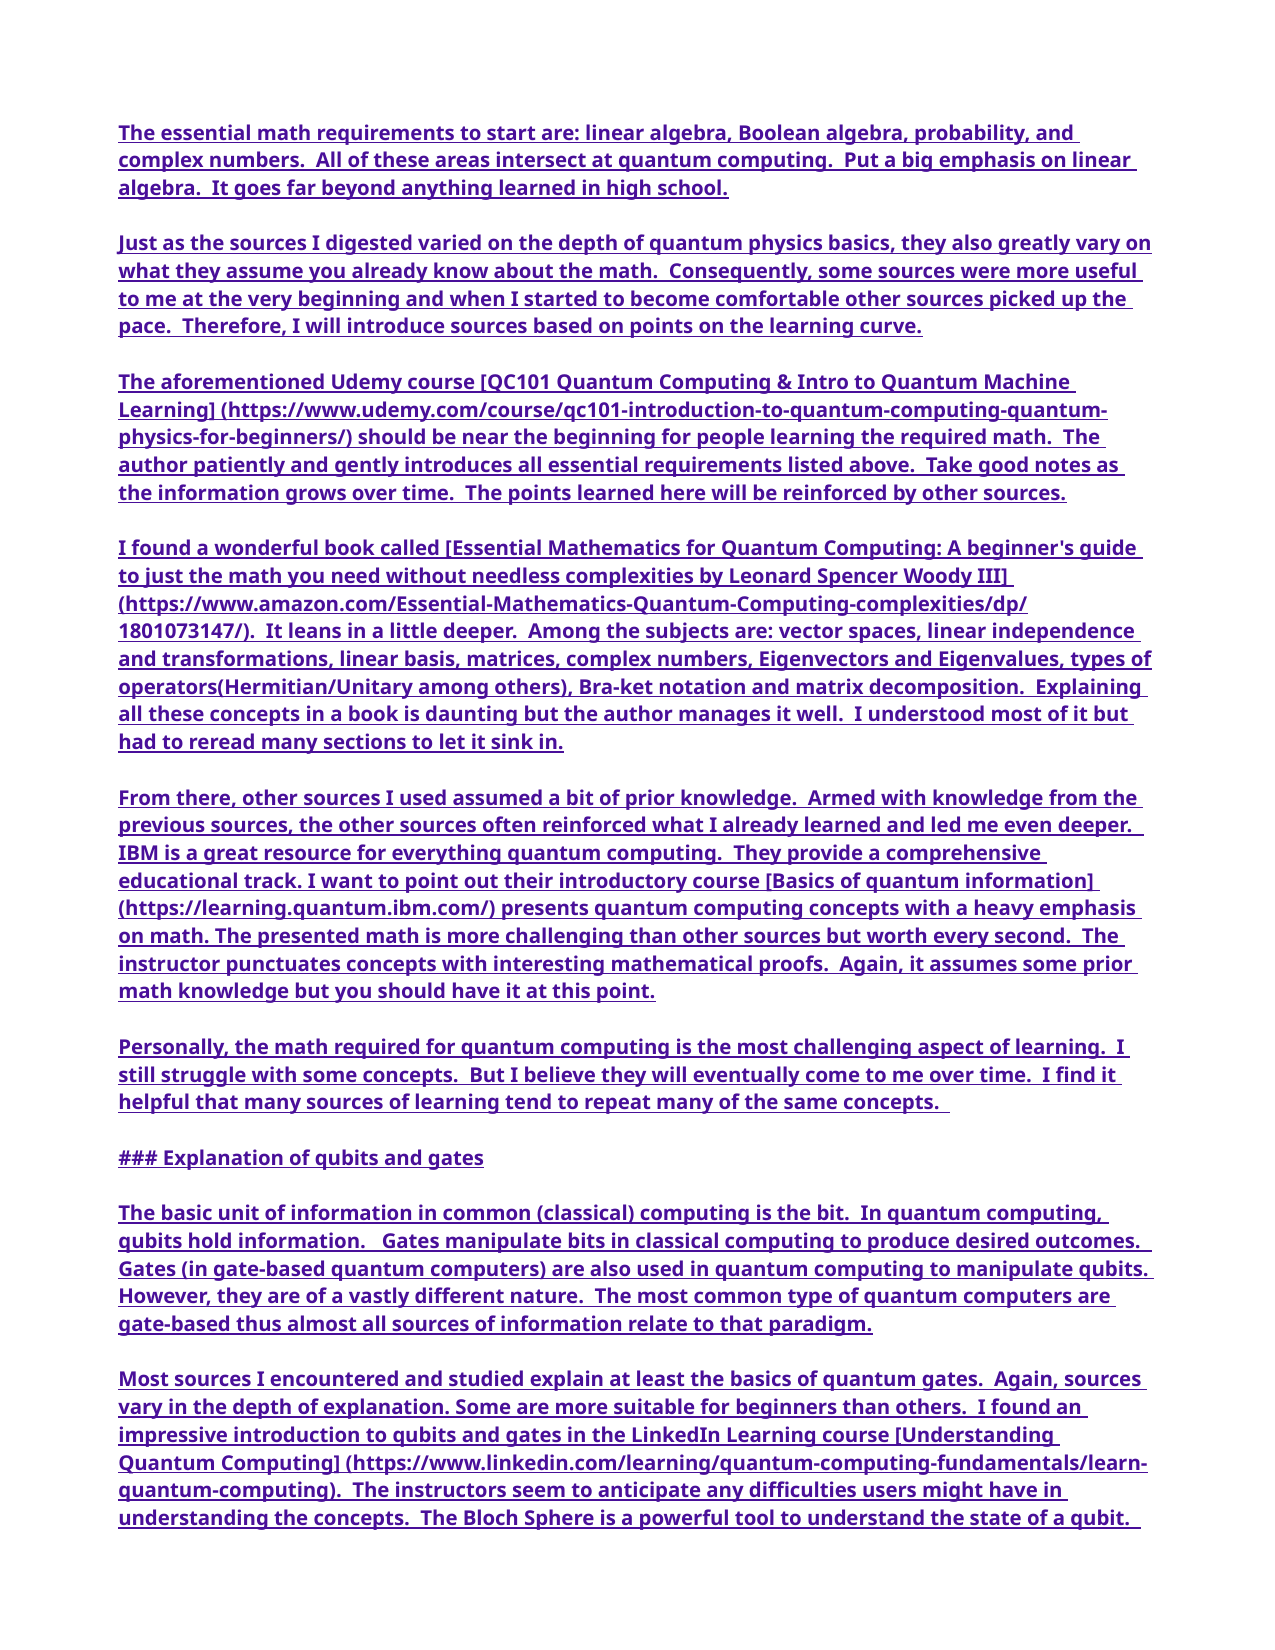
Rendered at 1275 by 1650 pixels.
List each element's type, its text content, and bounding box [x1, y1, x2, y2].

text ### Explanation of qubits and gates [118, 1143, 1157, 1171]
text Most sources I encountered and studied explain at least the basics of quantum gates. Again, sources vary in the depth of explanation. Some are more suitable for beginners than others. I found an impressive introduction to qubits and gates in the LinkedIn Learning course [Understanding Quantum Computing] (https://www.linkedin.com/learning/quantum-computing-fundamentals/learn-quantum-computing). The instructors seem to anticipate any difficulties users might have in understanding the concepts. The Bloch Sphere is a powerful tool to understand the state of a qubit. [118, 1365, 1157, 1531]
text From there, other sources I used assumed a bit of prior knowledge. Armed with knowledge from the previous sources, the other sources often reinforced what I already learned and led me even deeper. IBM is a great resource for everything quantum computing. They provide a comprehensive educational track. I want to point out their introductory course [Basics of quantum information] (https://learning.quantum.ibm.com/) presents quantum computing concepts with a heavy emphasis on math. The presented math is more challenging than other sources but worth every second. The instructor punctuates concepts with interesting mathematical proofs. Again, it assumes some prior math knowledge but you should have it at this point. [118, 783, 1157, 1005]
text The essential math requirements to start are: linear algebra, Boolean algebra, probability, and complex numbers. All of these areas intersect at quantum computing. Put a big emphasis on linear algebra. It goes far beyond anything learned in high school. [118, 118, 1157, 201]
text Personally, the math required for quantum computing is the most challenging aspect of learning. I still struggle with some concepts. But I believe they will eventually come to me over time. I find it helpful that many sources of learning tend to repeat many of the same concepts. [118, 1032, 1157, 1116]
text Just as the sources I digested varied on the depth of quantum physics basics, they also greatly vary on what they assume you already know about the math. Consequently, some sources were more useful to me at the very beginning and when I started to become comfortable other sources picked up the pace. Therefore, I will introduce sources based on points on the learning curve. [118, 229, 1157, 340]
text The basic unit of information in common (classical) computing is the bit. In quantum computing, qubits hold information. Gates manipulate bits in classical computing to produce desired outcomes. Gates (in gate-based quantum computers) are also used in quantum computing to manipulate qubits. However, they are of a vastly different nature. The most common type of quantum computers are gate-based thus almost all sources of information relate to that paradigm. [118, 1199, 1157, 1337]
text I found a wonderful book called [Essential Mathematics for Quantum Computing: A beginner's guide to just the math you need without needless complexities by Leonard Spencer Woody III] (https://www.amazon.com/Essential-Mathematics-Quantum-Computing-complexities/dp/1801073147/). It leans in a little deeper. Among the subjects are: vector spaces, linear independence and transformations, linear basis, matrices, complex numbers, Eigenvectors and Eigenvalues, types of operators(Hermitian/Unitary among others), Bra-ket notation and matrix decomposition. Explaining all these concepts in a book is daunting but the author manages it well. I understood most of it but had to reread many sections to let it sink in. [118, 534, 1157, 755]
text The aforementioned Udemy course [QC101 Quantum Computing & Intro to Quantum Machine Learning] (https://www.udemy.com/course/qc101-introduction-to-quantum-computing-quantum-physics-for-beginners/) should be near the beginning for people learning the required math. The author patiently and gently introduces all essential requirements listed above. Take good notes as the information grows over time. The points learned here will be reinforced by other sources. [118, 367, 1157, 506]
